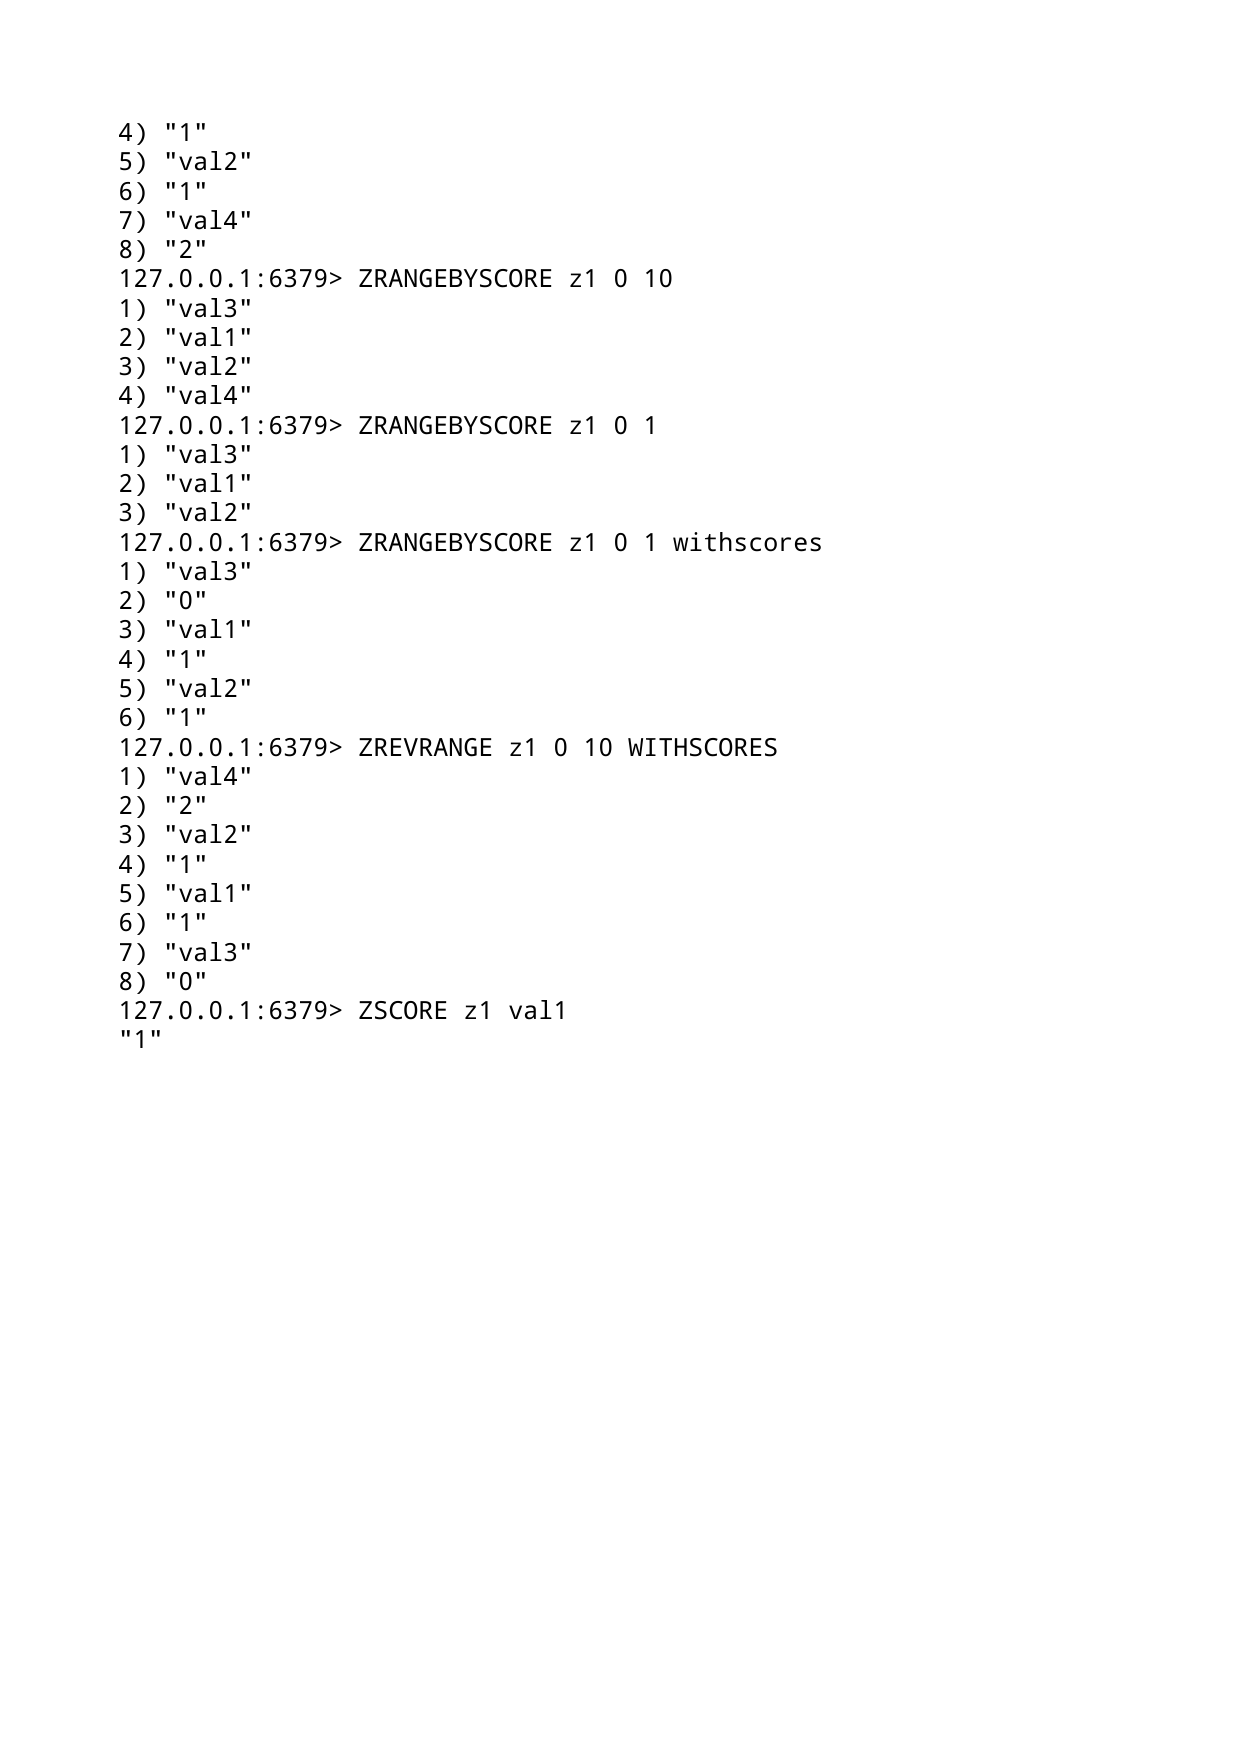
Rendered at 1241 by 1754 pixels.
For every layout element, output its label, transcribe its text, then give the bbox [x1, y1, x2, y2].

text 3) "val2" [118, 821, 1122, 850]
text 127.0.0.1:6379> ZRANGEBYSCORE z1 0 10 [118, 264, 1122, 294]
text 2) "2" [118, 791, 1122, 821]
text 6) "1" [118, 908, 1122, 938]
text 5) "val2" [118, 147, 1122, 177]
text 7) "val4" [118, 206, 1122, 235]
text 7) "val3" [118, 938, 1122, 967]
text 4) "val4" [118, 382, 1122, 411]
text 4) "1" [118, 645, 1122, 674]
text 6) "1" [118, 703, 1122, 733]
text 4) "1" [118, 118, 1122, 147]
text 8) "0" [118, 967, 1122, 996]
text 1) "val3" [118, 294, 1122, 323]
text 1) "val4" [118, 762, 1122, 791]
text "1" [118, 1026, 1122, 1055]
text 2) "0" [118, 586, 1122, 616]
text 3) "val2" [118, 352, 1122, 382]
text 2) "val1" [118, 323, 1122, 352]
text 3) "val1" [118, 616, 1122, 645]
text 3) "val2" [118, 499, 1122, 528]
text 6) "1" [118, 177, 1122, 206]
text 127.0.0.1:6379> ZRANGEBYSCORE z1 0 1 withscores [118, 528, 1122, 557]
text 8) "2" [118, 235, 1122, 264]
text 1) "val3" [118, 440, 1122, 469]
text 127.0.0.1:6379> ZSCORE z1 val1 [118, 996, 1122, 1026]
text 2) "val1" [118, 469, 1122, 499]
text 4) "1" [118, 850, 1122, 879]
text 5) "val1" [118, 879, 1122, 908]
text 127.0.0.1:6379> ZRANGEBYSCORE z1 0 1 [118, 411, 1122, 440]
text 5) "val2" [118, 674, 1122, 703]
text 1) "val3" [118, 557, 1122, 586]
text 127.0.0.1:6379> ZREVRANGE z1 0 10 WITHSCORES [118, 733, 1122, 762]
